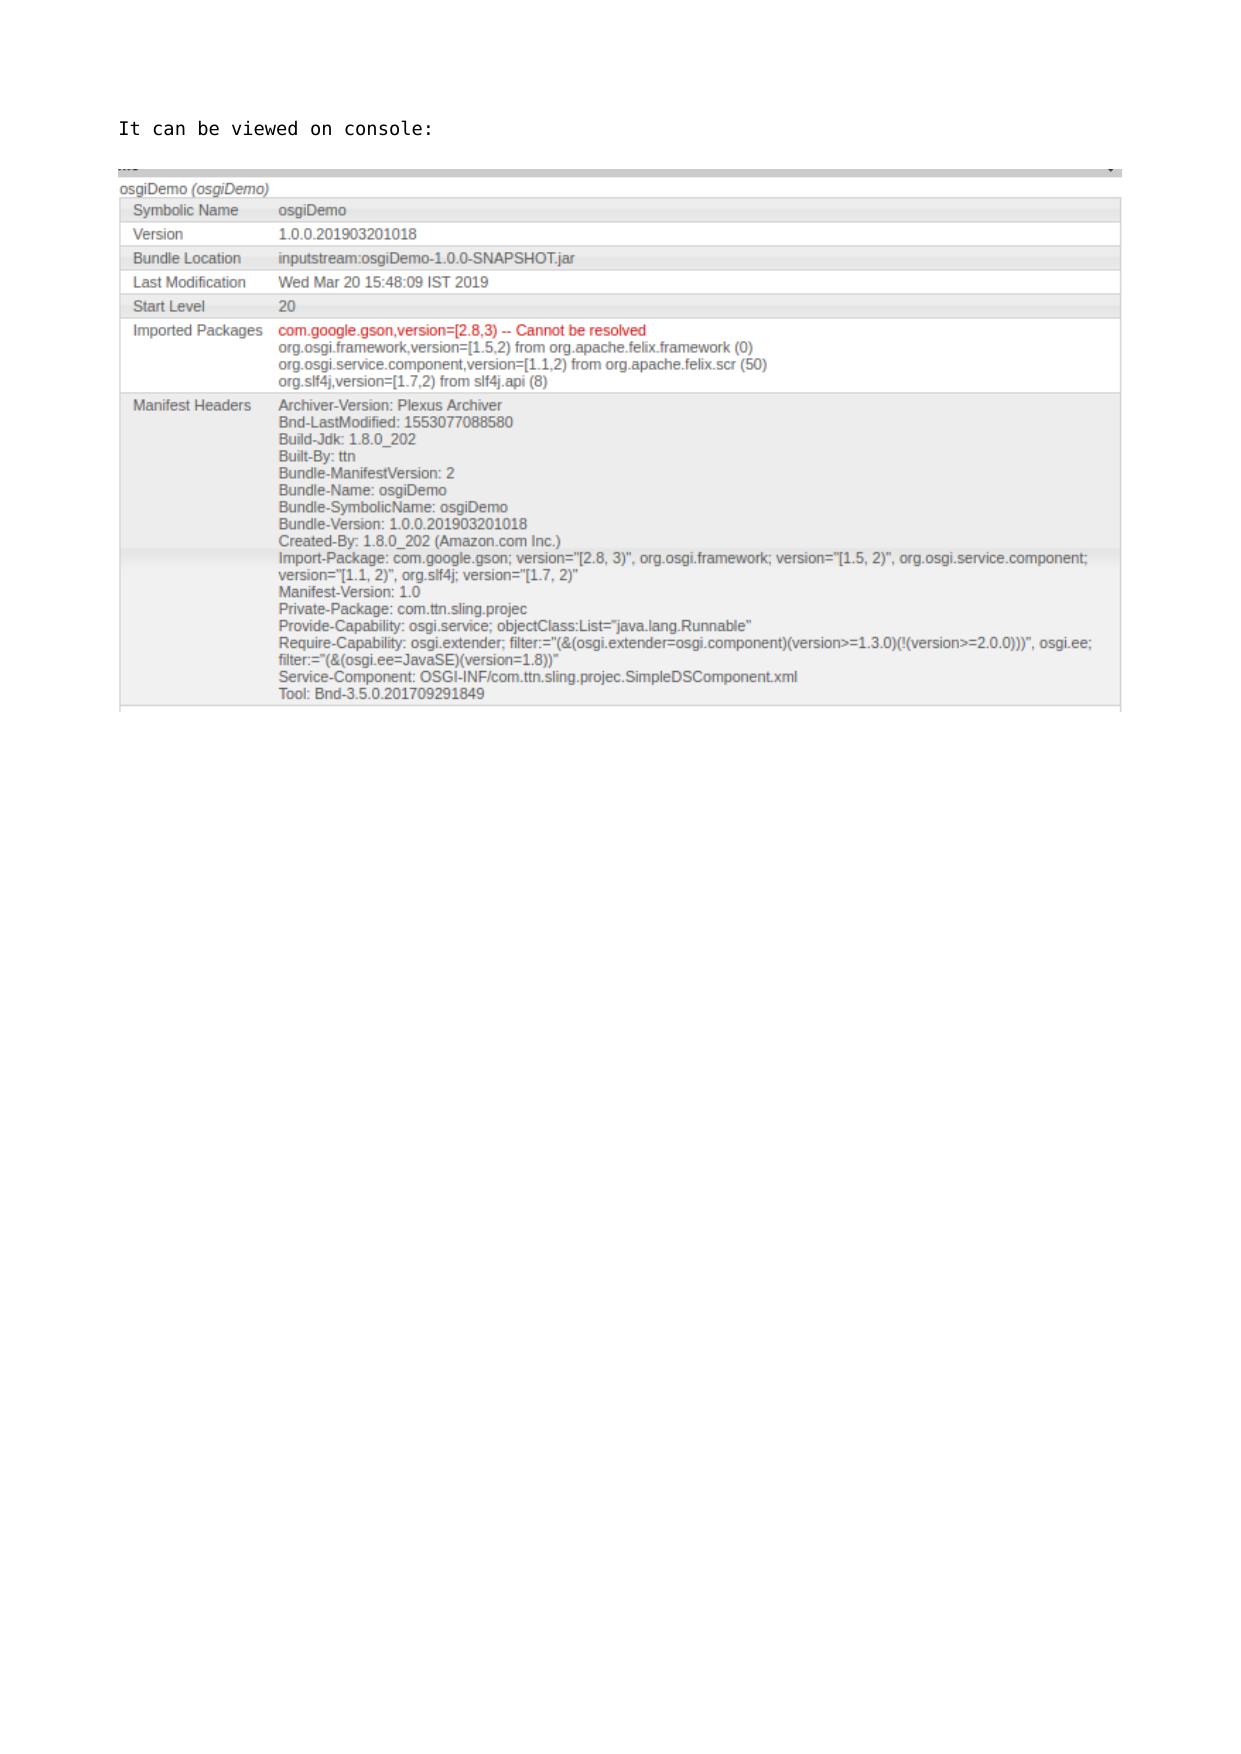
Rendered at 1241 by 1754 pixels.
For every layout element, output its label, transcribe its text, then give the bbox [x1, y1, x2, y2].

picture [118, 169, 1123, 712]
text It can be viewed on console: [118, 118, 1122, 140]
